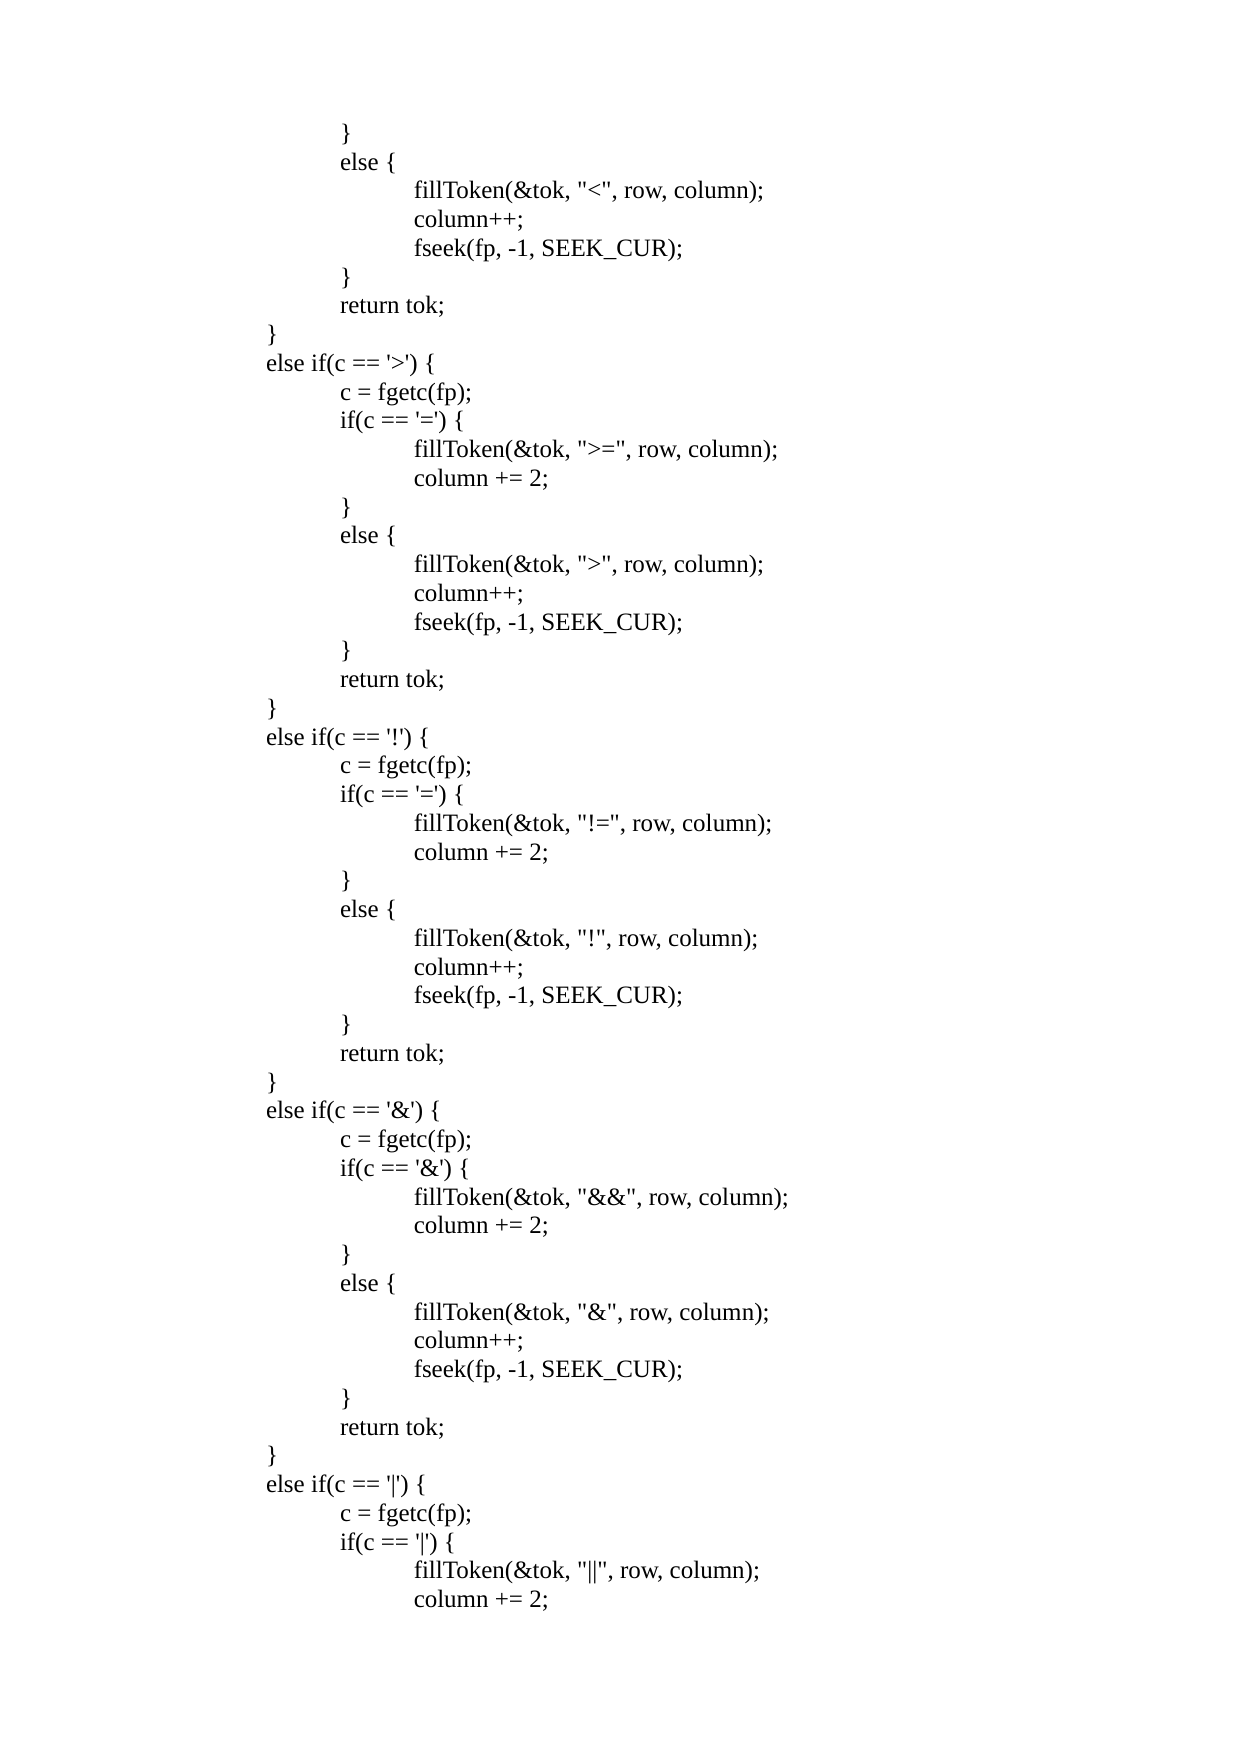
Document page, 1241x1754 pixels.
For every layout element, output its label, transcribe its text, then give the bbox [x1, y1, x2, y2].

text fillToken(&tok, "!=", row, column); [118, 808, 1122, 837]
text else if(c == '&') { [118, 1096, 1122, 1124]
text } [118, 866, 1122, 894]
text c = fgetc(fp); [118, 751, 1122, 779]
text else if(c == '!') { [118, 722, 1122, 751]
text return tok; [118, 664, 1122, 693]
text if(c == '|') { [118, 1527, 1122, 1556]
text } [118, 262, 1122, 291]
text column += 2; [118, 837, 1122, 866]
text else { [118, 1268, 1122, 1297]
text else if(c == '>') { [118, 348, 1122, 377]
text else { [118, 894, 1122, 923]
text } [118, 1383, 1122, 1412]
text if(c == '=') { [118, 779, 1122, 808]
text fillToken(&tok, "!", row, column); [118, 923, 1122, 952]
text } [118, 1067, 1122, 1096]
text } [118, 1441, 1122, 1469]
text fseek(fp, -1, SEEK_CUR); [118, 981, 1122, 1009]
text } [118, 118, 1122, 147]
text if(c == '=') { [118, 406, 1122, 434]
text else { [118, 147, 1122, 176]
text return tok; [118, 291, 1122, 319]
text } [118, 693, 1122, 722]
text column++; [118, 578, 1122, 607]
text column += 2; [118, 1584, 1122, 1613]
text c = fgetc(fp); [118, 377, 1122, 406]
text else if(c == '|') { [118, 1469, 1122, 1498]
text fseek(fp, -1, SEEK_CUR); [118, 233, 1122, 262]
text fillToken(&tok, ">=", row, column); [118, 434, 1122, 463]
text } [118, 1009, 1122, 1038]
text else { [118, 521, 1122, 549]
text } [118, 319, 1122, 348]
text fillToken(&tok, "||", row, column); [118, 1556, 1122, 1584]
text fseek(fp, -1, SEEK_CUR); [118, 1354, 1122, 1383]
text c = fgetc(fp); [118, 1498, 1122, 1527]
text column += 2; [118, 1211, 1122, 1239]
text return tok; [118, 1038, 1122, 1067]
text if(c == '&') { [118, 1153, 1122, 1182]
text column += 2; [118, 463, 1122, 492]
text column++; [118, 952, 1122, 981]
text c = fgetc(fp); [118, 1124, 1122, 1153]
text } [118, 636, 1122, 664]
text fillToken(&tok, "&", row, column); [118, 1297, 1122, 1326]
text fillToken(&tok, ">", row, column); [118, 549, 1122, 578]
text } [118, 1239, 1122, 1268]
text column++; [118, 204, 1122, 233]
text fillToken(&tok, "<", row, column); [118, 176, 1122, 204]
text column++; [118, 1326, 1122, 1354]
text } [118, 492, 1122, 521]
text fseek(fp, -1, SEEK_CUR); [118, 607, 1122, 636]
text return tok; [118, 1412, 1122, 1441]
text fillToken(&tok, "&&", row, column); [118, 1182, 1122, 1211]
